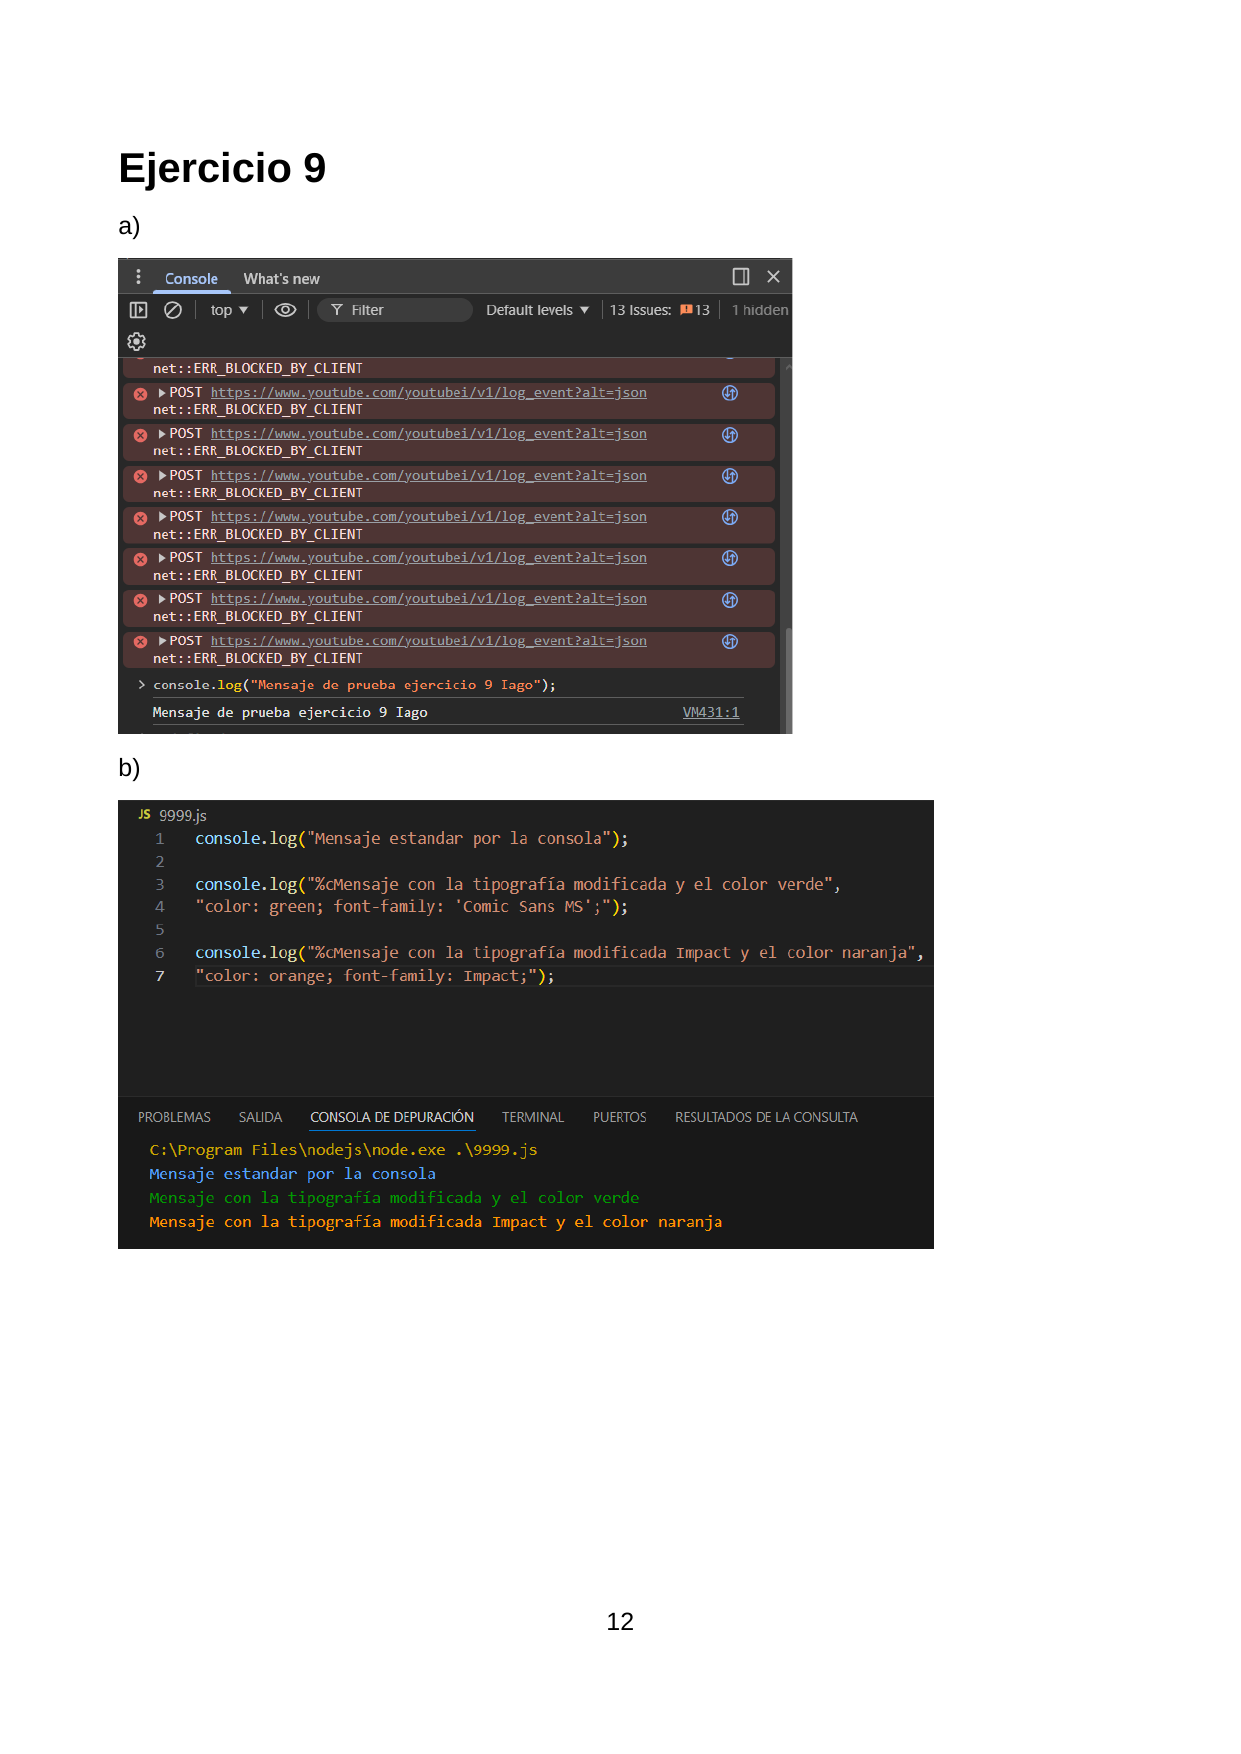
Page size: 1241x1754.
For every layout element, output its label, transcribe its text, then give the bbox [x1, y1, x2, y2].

picture [118, 258, 793, 734]
text b) [118, 753, 1122, 781]
subtitle Ejercicio 9 [118, 143, 1122, 191]
picture [118, 800, 934, 1249]
text a) [118, 211, 1122, 239]
